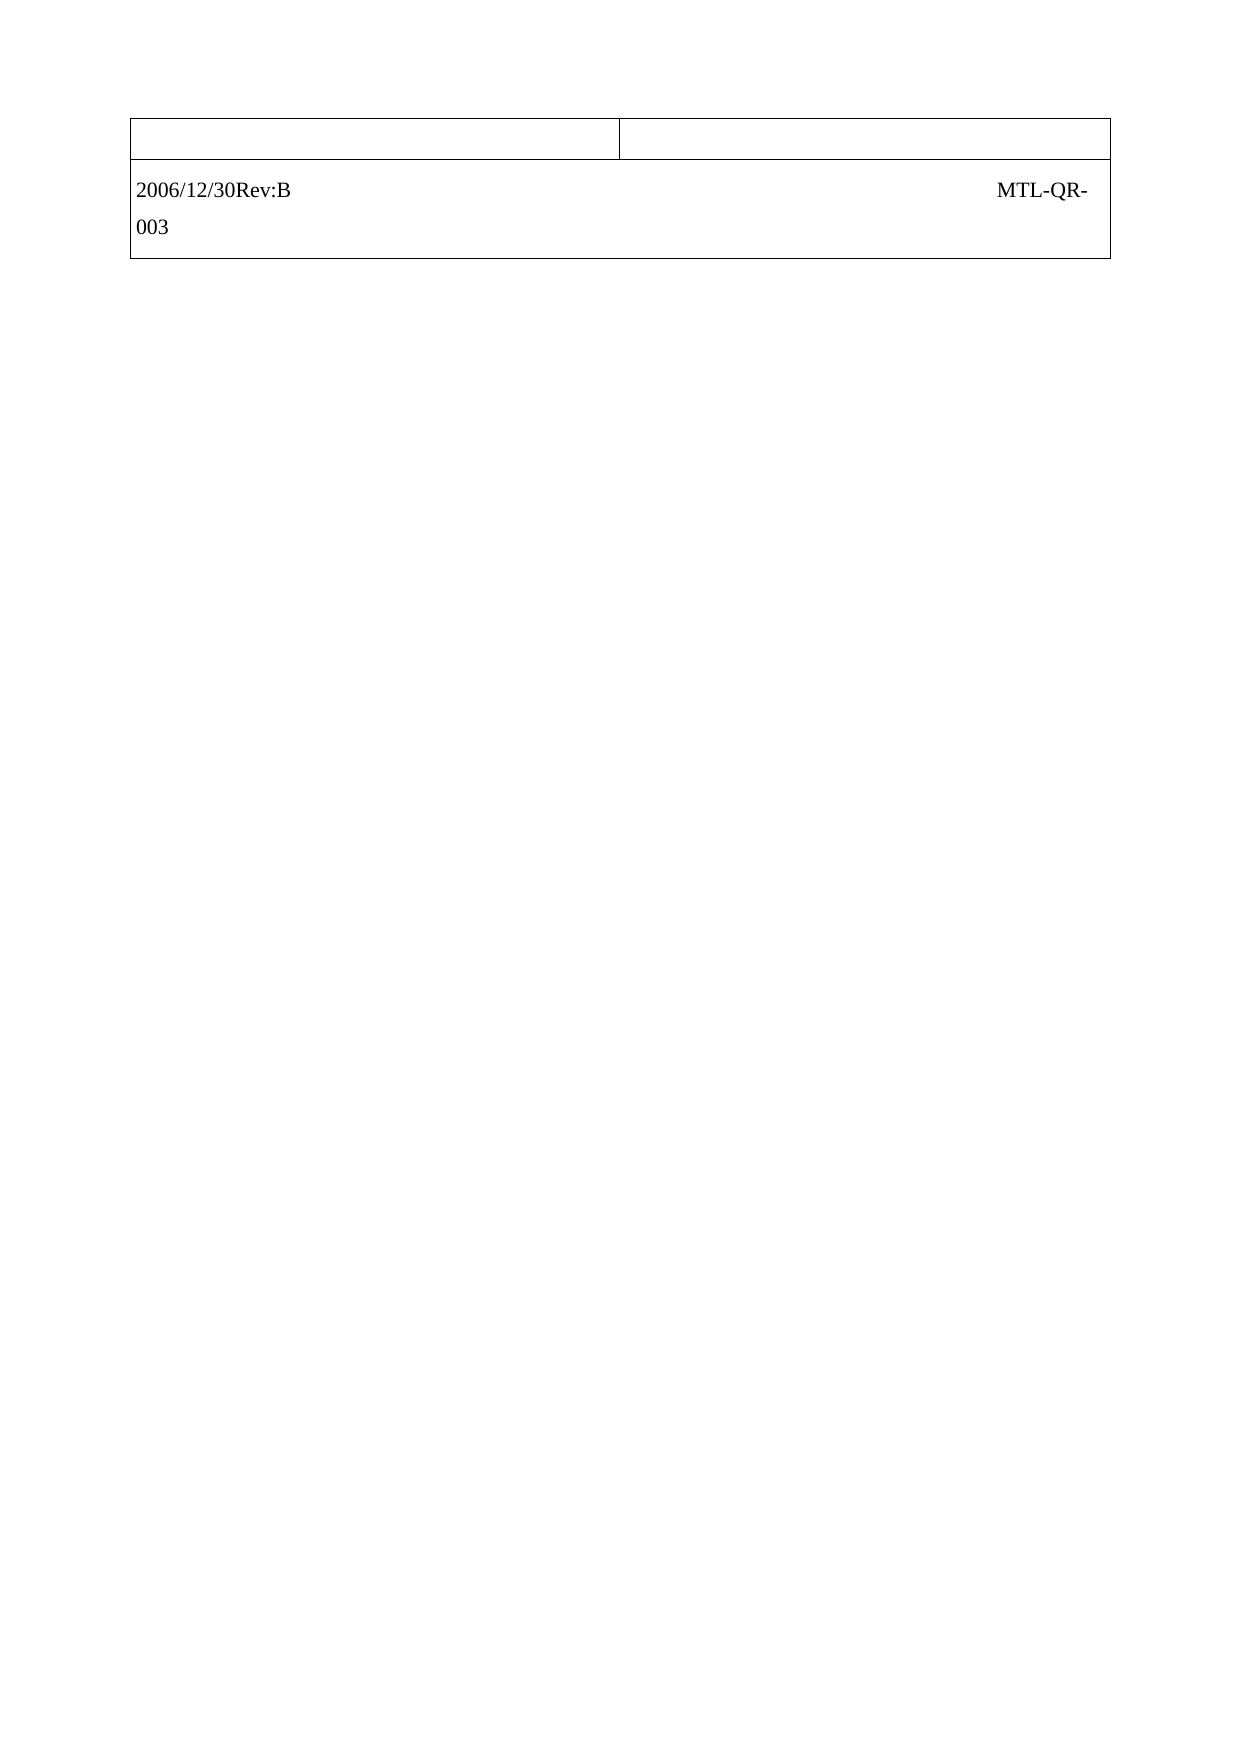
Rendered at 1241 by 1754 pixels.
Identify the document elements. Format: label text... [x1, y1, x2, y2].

table_cell 2006/12/30Rev:B MTL-QR-003 [131, 160, 1110, 257]
table_cell [620, 119, 1110, 158]
table_cell [131, 119, 619, 158]
